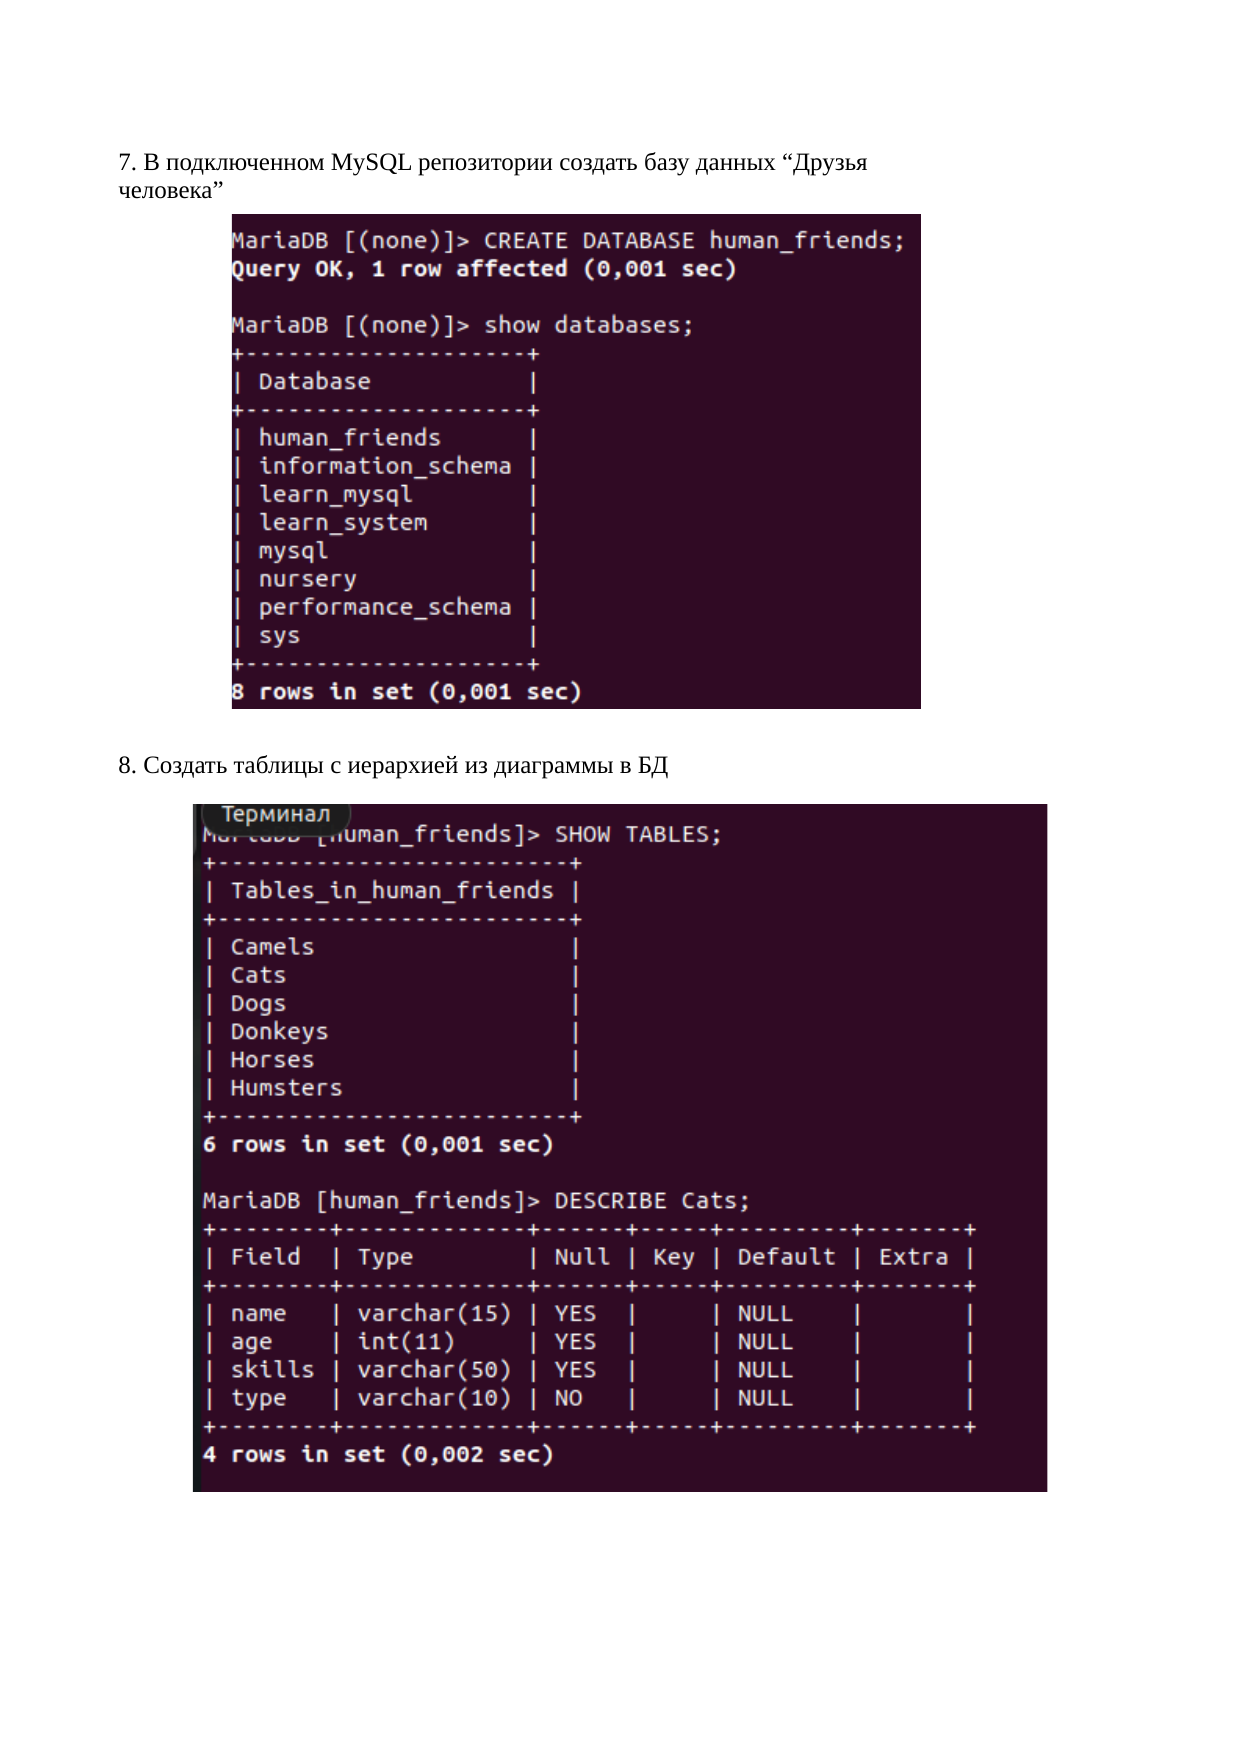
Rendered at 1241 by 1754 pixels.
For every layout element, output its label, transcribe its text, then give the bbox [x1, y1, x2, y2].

picture [192, 804, 1048, 1492]
picture [231, 214, 921, 709]
text человека” [118, 176, 1122, 204]
text 7. В подключенном MySQL репозитории создать базу данных “Друзья [118, 147, 1122, 176]
text 8. Создать таблицы с иерархией из диаграммы в БД [118, 751, 1122, 779]
